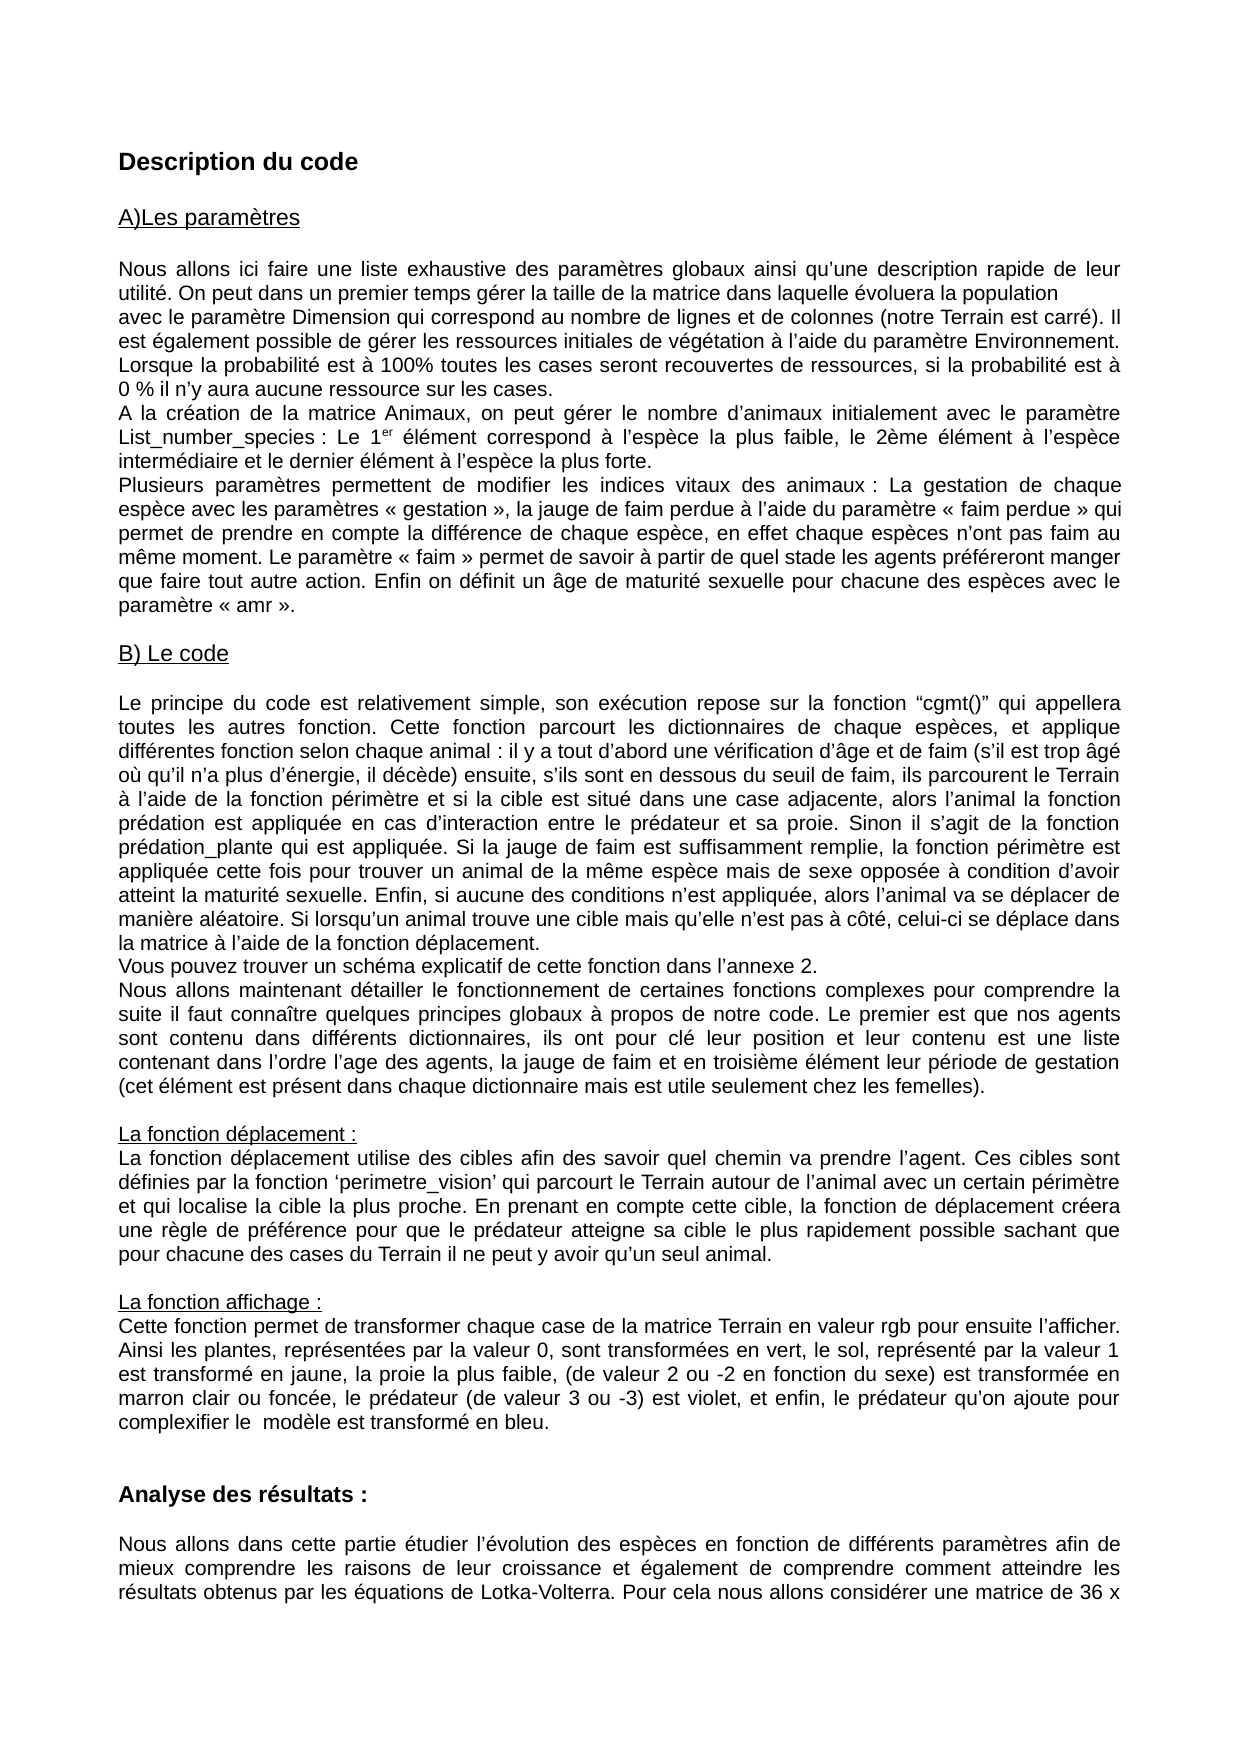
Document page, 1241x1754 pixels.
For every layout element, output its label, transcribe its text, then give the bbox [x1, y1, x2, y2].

text Description du code [118, 147, 1122, 176]
text avec le paramètre Dimension qui correspond au nombre de lignes et de colonnes (notre Terrain est carré). Il est également possible de gérer les ressources initiales de végétation à l’aide du paramètre Environnement. Lorsque la probabilité est à 100% toutes les cases seront recouvertes de ressources, si la probabilité est à 0 % il n’y aura aucune ressource sur les cases. [118, 305, 1122, 401]
text Nous allons ici faire une liste exhaustive des paramètres globaux ainsi qu’une description rapide de leur utilité. On peut dans un premier temps gérer la taille de la matrice dans laquelle évoluera la population [118, 257, 1122, 305]
text Cette fonction permet de transformer chaque case de la matrice Terrain en valeur rgb pour ensuite l’afficher. Ainsi les plantes, représentées par la valeur 0, sont transformées en vert, le sol, représenté par la valeur 1 est transformé en jaune, la proie la plus faible, (de valeur 2 ou -2 en fonction du sexe) est transformée en marron clair ou foncée, le prédateur (de valeur 3 ou -3) est violet, et enfin, le prédateur qu’on ajoute pour complexifier le modèle est transformé en bleu. [118, 1314, 1122, 1433]
text La fonction déplacement : [118, 1122, 1122, 1146]
text A)Les paramètres [118, 204, 1122, 231]
text Nous allons dans cette partie étudier l’évolution des espèces en fonction de différents paramètres afin de mieux comprendre les raisons de leur croissance et également de comprendre comment atteindre les résultats obtenus par les équations de Lotka-Volterra. Pour cela nous allons considérer une matrice de 36 x [118, 1532, 1122, 1603]
text Plusieurs paramètres permettent de modifier les indices vitaux des animaux : La gestation de chaque espèce avec les paramètres « gestation », la jauge de faim perdue à l’aide du paramètre « faim perdue » qui permet de prendre en compte la différence de chaque espèce, en effet chaque espèces n’ont pas faim au même moment. Le paramètre « faim » permet de savoir à partir de quel stade les agents préféreront manger que faire tout autre action. Enfin on définit un âge de maturité sexuelle pour chacune des espèces avec le paramètre « amr ». [118, 473, 1122, 616]
text Nous allons maintenant détailler le fonctionnement de certaines fonctions complexes pour comprendre la suite il faut connaître quelques principes globaux à propos de notre code. Le premier est que nos agents sont contenu dans différents dictionnaires, ils ont pour clé leur position et leur contenu est une liste contenant dans l’ordre l’age des agents, la jauge de faim et en troisième élément leur période de gestation (cet élément est présent dans chaque dictionnaire mais est utile seulement chez les femelles). [118, 978, 1122, 1098]
text La fonction affichage : [118, 1290, 1122, 1314]
text La fonction déplacement utilise des cibles afin des savoir quel chemin va prendre l’agent. Ces cibles sont définies par la fonction ‘perimetre_vision’ qui parcourt le Terrain autour de l’animal avec un certain périmètre et qui localise la cible la plus proche. En prenant en compte cette cible, la fonction de déplacement créera une règle de préférence pour que le prédateur atteigne sa cible le plus rapidement possible sachant que pour chacune des cases du Terrain il ne peut y avoir qu’un seul animal. [118, 1146, 1122, 1266]
text Le principe du code est relativement simple, son exécution repose sur la fonction “cgmt()” qui appellera toutes les autres fonction. Cette fonction parcourt les dictionnaires de chaque espèces, et applique différentes fonction selon chaque animal : il y a tout d’abord une vérification d’âge et de faim (s’il est trop âgé où qu’il n’a plus d’énergie, il décède) ensuite, s’ils sont en dessous du seuil de faim, ils parcourent le Terrain à l’aide de la fonction périmètre et si la cible est situé dans une case adjacente, alors l’animal la fonction prédation est appliquée en cas d’interaction entre le prédateur et sa proie. Sinon il s’agit de la fonction prédation_plante qui est appliquée. Si la jauge de faim est suffisamment remplie, la fonction périmètre est appliquée cette fois pour trouver un animal de la même espèce mais de sexe opposée à condition d’avoir atteint la maturité sexuelle. Enfin, si aucune des conditions n’est appliquée, alors l’animal va se déplacer de manière aléatoire. Si lorsqu’un animal trouve une cible mais qu’elle n’est pas à côté, celui-ci se déplace dans la matrice à l’aide de la fonction déplacement. [118, 691, 1122, 954]
text Analyse des résultats : [118, 1481, 1122, 1508]
text A la création de la matrice Animaux, on peut gérer le nombre d’animaux initialement avec le paramètre List_number_species : Le 1er élément correspond à l’espèce la plus faible, le 2ème élément à l’espèce intermédiaire et le dernier élément à l’espèce la plus forte. [118, 401, 1122, 473]
text Vous pouvez trouver un schéma explicatif de cette fonction dans l’annexe 2. [118, 954, 1122, 978]
text B) Le code [118, 640, 1122, 667]
